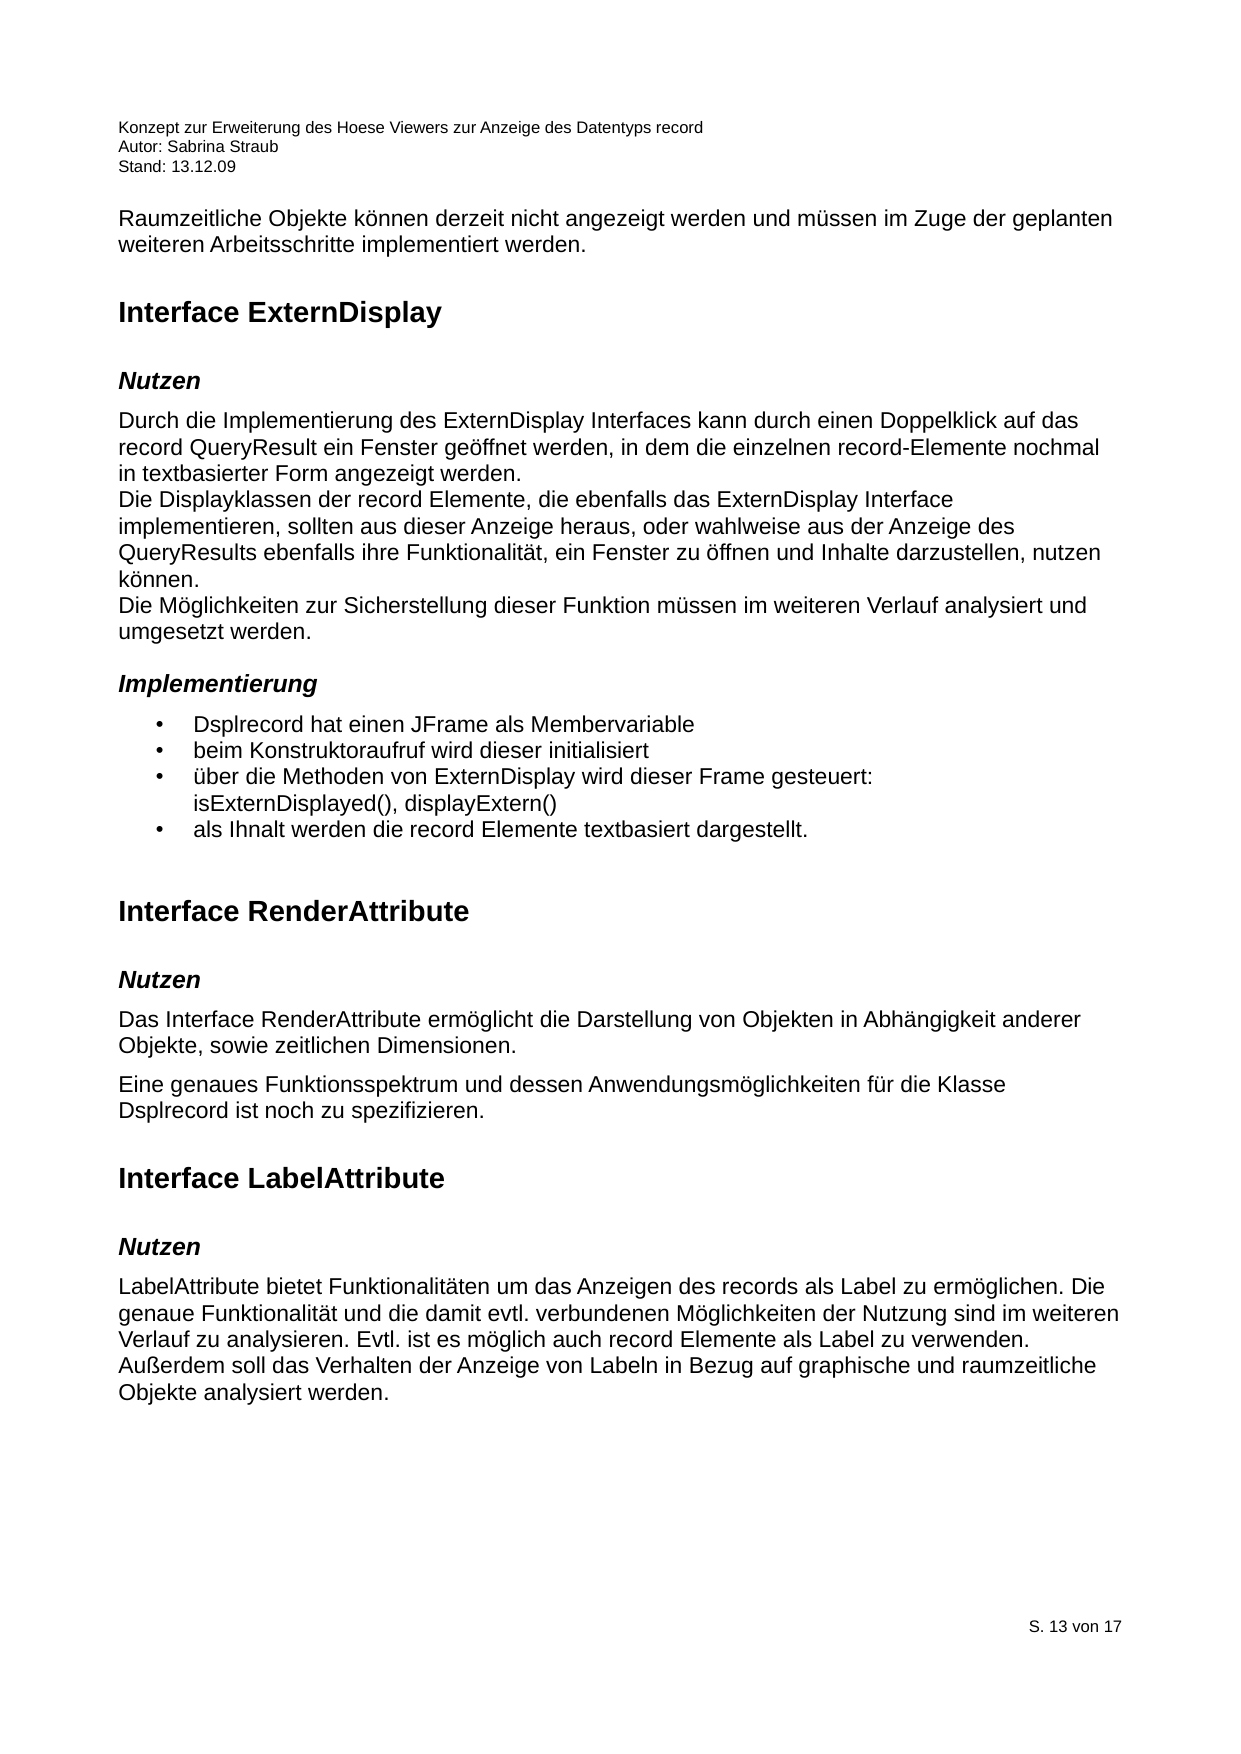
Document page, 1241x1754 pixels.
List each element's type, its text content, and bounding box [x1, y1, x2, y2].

subtitle Interface LabelAttribute [118, 1161, 1122, 1195]
text Die Möglichkeiten zur Sicherstellung dieser Funktion müssen im weiteren Verlauf analysiert und umgesetzt werden. [118, 592, 1122, 644]
text Eine genaues Funktionsspektrum und dessen Anwendungsmöglichkeiten für die Klasse Dsplrecord ist noch zu spezifizieren. [118, 1071, 1122, 1124]
subtitle Nutzen [118, 1232, 1122, 1261]
list als Ihnalt werden die record Elemente textbasiert dargestellt. [156, 816, 1122, 842]
text LabelAttribute bietet Funktionalitäten um das Anzeigen des records als Label zu ermöglichen. Die genaue Funktionalität und die damit evtl. verbundenen Möglichkeiten der Nutzung sind im weiteren Verlauf zu analysieren. Evtl. ist es möglich auch record Elemente als Label zu verwenden. Außerdem soll das Verhalten der Anzeige von Labeln in Bezug auf graphische und raumzeitliche Objekte analysiert werden. [118, 1273, 1122, 1405]
subtitle Interface RenderAttribute [118, 894, 1122, 927]
text Durch die Implementierung des ExternDisplay Interfaces kann durch einen Doppelklick auf das record QueryResult ein Fenster geöffnet werden, in dem die einzelnen record-Elemente nochmal in textbasierter Form angezeigt werden. [118, 407, 1122, 486]
subtitle Interface ExternDisplay [118, 295, 1122, 329]
text Das Interface RenderAttribute ermöglicht die Darstellung von Objekten in Abhängigkeit anderer Objekte, sowie zeitlichen Dimensionen. [118, 1006, 1122, 1058]
list Dsplrecord hat einen JFrame als Membervariable [156, 711, 1122, 737]
list beim Konstruktoraufruf wird dieser initialisiert [156, 737, 1122, 763]
list über die Methoden von ExternDisplay wird dieser Frame gesteuert: isExternDisplayed(), displayExtern() [156, 763, 1122, 816]
subtitle Nutzen [118, 366, 1122, 395]
text Die Displayklassen der record Elemente, die ebenfalls das ExternDisplay Interface implementieren, sollten aus dieser Anzeige heraus, oder wahlweise aus der Anzeige des QueryResults ebenfalls ihre Funktionalität, ein Fenster zu öffnen und Inhalte darzustellen, nutzen können. [118, 486, 1122, 592]
subtitle Implementierung [118, 669, 1122, 698]
text Raumzeitliche Objekte können derzeit nicht angezeigt werden und müssen im Zuge der geplanten weiteren Arbeitsschritte implementiert werden. [118, 205, 1122, 258]
subtitle Nutzen [118, 965, 1122, 993]
